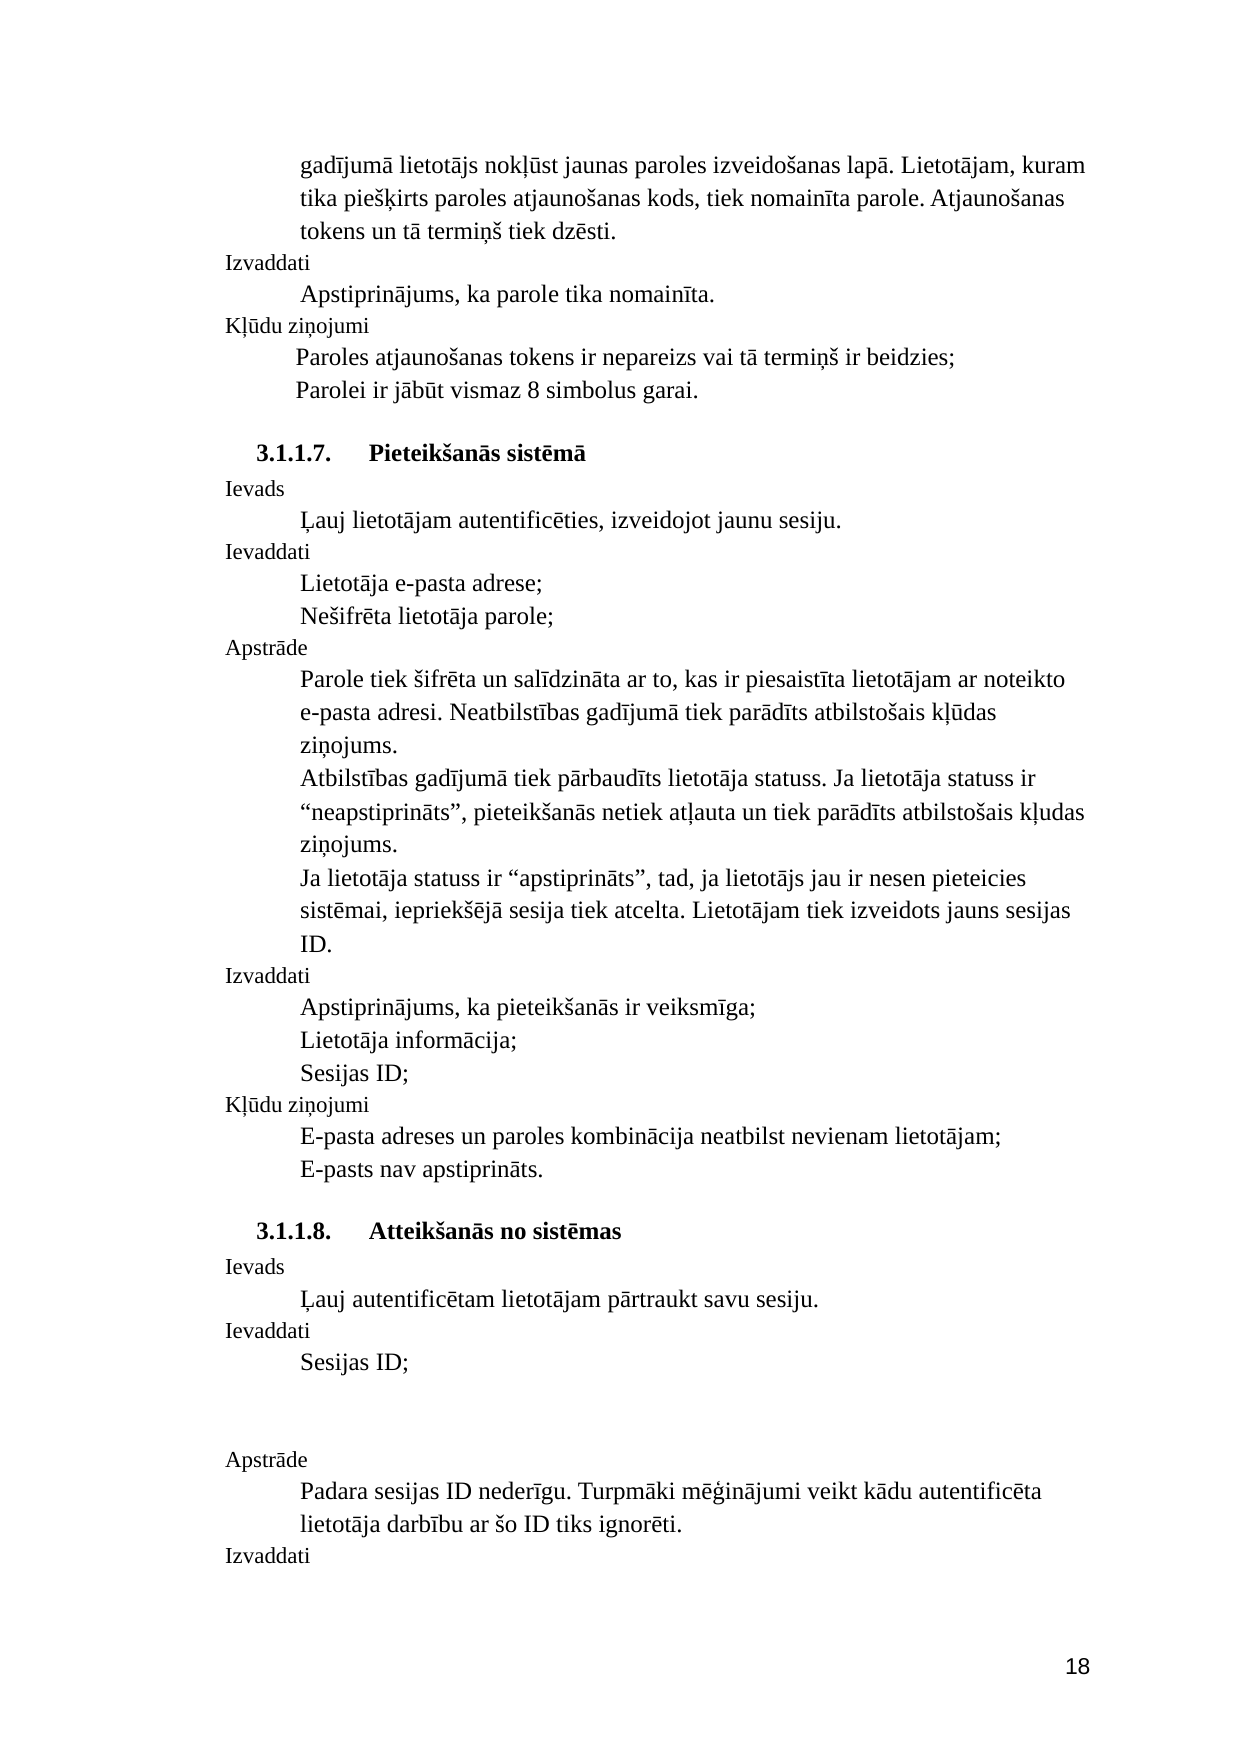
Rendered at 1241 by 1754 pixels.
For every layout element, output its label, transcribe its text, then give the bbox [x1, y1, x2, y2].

text Ievads [225, 475, 1090, 501]
text Atbilstības gadījumā tiek pārbaudīts lietotāja statuss. Ja lietotāja statuss ir “neapstiprināts”, pieteikšanās netiek atļauta un tiek parādīts atbilstošais kļudas ziņojums. [300, 763, 1090, 858]
text Sesijas ID; [225, 1347, 1090, 1376]
text Parolei ir jābūt vismaz 8 simbolus garai. [295, 376, 1090, 404]
text Apstiprinājums, ka pieteikšanās ir veiksmīga; [300, 992, 1090, 1021]
subtitle Pieteikšanās sistēmā [331, 438, 1090, 466]
text Apstrāde [225, 634, 1090, 661]
text Lietotāja e-pasta adrese; [225, 568, 1090, 597]
text E-pasta adreses un paroles kombinācija neatbilst nevienam lietotājam; [225, 1121, 1090, 1150]
subtitle Atteikšanās no sistēmas [331, 1216, 1090, 1245]
text Ja lietotāja statuss ir “apstiprināts”, tad, ja lietotājs jau ir nesen pieteicies sistēmai, iepriekšējā sesija tiek atcelta. Lietotājam tiek izveidots jauns sesijas ID. [300, 863, 1090, 957]
text Izvaddati [150, 249, 1090, 275]
text Izvaddati [225, 962, 1090, 988]
text Nešifrēta lietotāja parole; [225, 601, 1090, 630]
text gadījumā lietotājs nokļūst jaunas paroles izveidošanas lapā. Lietotājam, kuram tika piešķirts paroles atjaunošanas kods, tiek nomainīta parole. Atjaunošanas tokens un tā termiņš tiek dzēsti. [300, 150, 1090, 245]
text E-pasts nav apstiprināts. [225, 1154, 1090, 1183]
text Ievads [225, 1253, 1090, 1280]
text Ievaddati [225, 1317, 1090, 1343]
text Ievaddati [225, 538, 1090, 564]
text Parole tiek šifrēta un salīdzināta ar to, kas ir piesaistīta lietotājam ar noteikto e-pasta adresi. Neatbilstības gadījumā tiek parādīts atbilstošais kļūdas ziņojums. [300, 664, 1090, 759]
text Padara sesijas ID nederīgu. Turpmāki mēģinājumi veikt kādu autentificēta lietotāja darbību ar šo ID tiks ignorēti. [300, 1476, 1090, 1538]
text Kļūdu ziņojumi [225, 1091, 1090, 1117]
text Ļauj autentificētam lietotājam pārtraukt savu sesiju. [300, 1284, 1090, 1312]
text Apstrāde [225, 1446, 1090, 1472]
text Lietotāja informācija; [300, 1025, 1090, 1054]
text Sesijas ID; [300, 1058, 1090, 1087]
text Paroles atjaunošanas tokens ir nepareizs vai tā termiņš ir beidzies; [295, 342, 1090, 371]
text Ļauj lietotājam autentificēties, izveidojot jaunu sesiju. [300, 505, 1090, 534]
text Kļūdu ziņojumi [225, 312, 1090, 339]
text Apstiprinājums, ka parole tika nomainīta. [300, 279, 1090, 308]
text Izvaddati [225, 1542, 1090, 1568]
